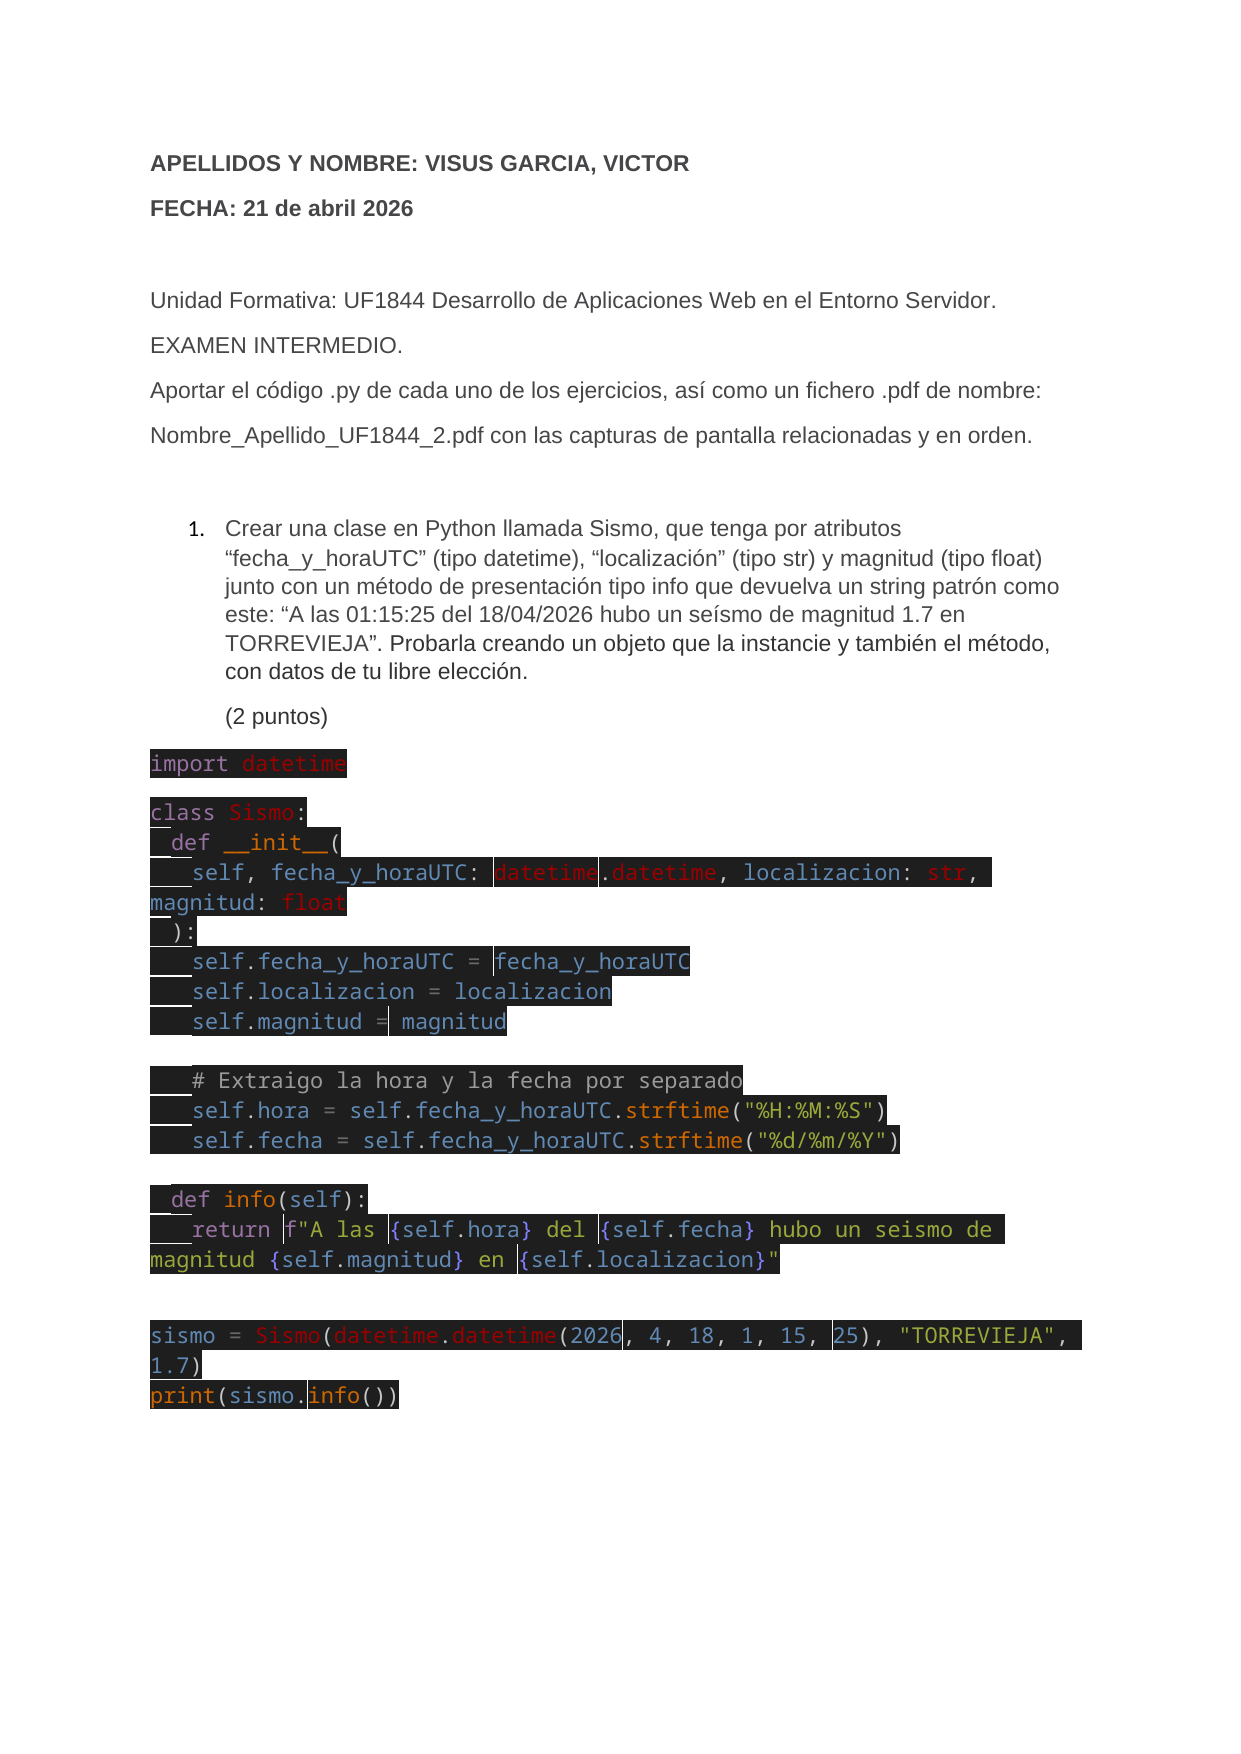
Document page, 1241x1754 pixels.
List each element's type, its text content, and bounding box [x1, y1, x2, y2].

text import datetime [150, 748, 1090, 778]
text self.fecha = self.fecha_y_horaUTC.strftime("%d/%m/%Y") [150, 1125, 1090, 1154]
text self.fecha_y_horaUTC = fecha_y_horaUTC [150, 946, 1090, 976]
text Aportar el código .py de cada uno de los ejercicios, así como un fichero .pdf de nombre: [150, 377, 1090, 404]
text self.hora = self.fecha_y_horaUTC.strftime("%H:%M:%S") [150, 1095, 1090, 1125]
text FECHA: 21 de abril 2026 [150, 195, 1090, 221]
list (2 puntos) [225, 703, 1090, 730]
text def info(self): [150, 1184, 1090, 1214]
list Crear una clase en Python llamada Sismo, que tenga por atributos “fecha_y_horaUTC” (tipo datetime), “localización” (tipo str) y magnitud (tipo float) junto con un método de presentación tipo info que devuelva un string patrón como este: “A las 01:15:25 del 18/04/2026 hubo un seísmo de magnitud 1.7 en TORREVIEJA”. Probarla creando un objeto que la instancie y también el método, con datos de tu libre elección. [187, 514, 1090, 684]
text APELLIDOS Y NOMBRE: VISUS GARCIA, VICTOR [150, 150, 1090, 176]
text def __init__( [150, 827, 1090, 857]
text self, fecha_y_horaUTC: datetime.datetime, localizacion: str, magnitud: float [150, 857, 1090, 916]
text print(sismo.info()) [150, 1379, 1090, 1409]
text return f"A las {self.hora} del {self.fecha} hubo un seismo de magnitud {self.magnitud} en {self.localizacion}" [150, 1214, 1090, 1274]
text self.magnitud = magnitud [150, 1006, 1090, 1036]
text # Extraigo la hora y la fecha por separado [150, 1065, 1090, 1095]
text Unidad Formativa: UF1844 Desarrollo de Aplicaciones Web en el Entorno Servidor. [150, 287, 1090, 313]
text self.localizacion = localizacion [150, 976, 1090, 1006]
text sismo = Sismo(datetime.datetime(2026, 4, 18, 1, 15, 25), "TORREVIEJA", 1.7) [150, 1320, 1090, 1379]
text ): [150, 916, 1090, 946]
text EXAMEN INTERMEDIO. [150, 332, 1090, 358]
text class Sismo: [150, 797, 1090, 827]
text Nombre_Apellido_UF1844_2.pdf con las capturas de pantalla relacionadas y en orden. [150, 422, 1090, 449]
